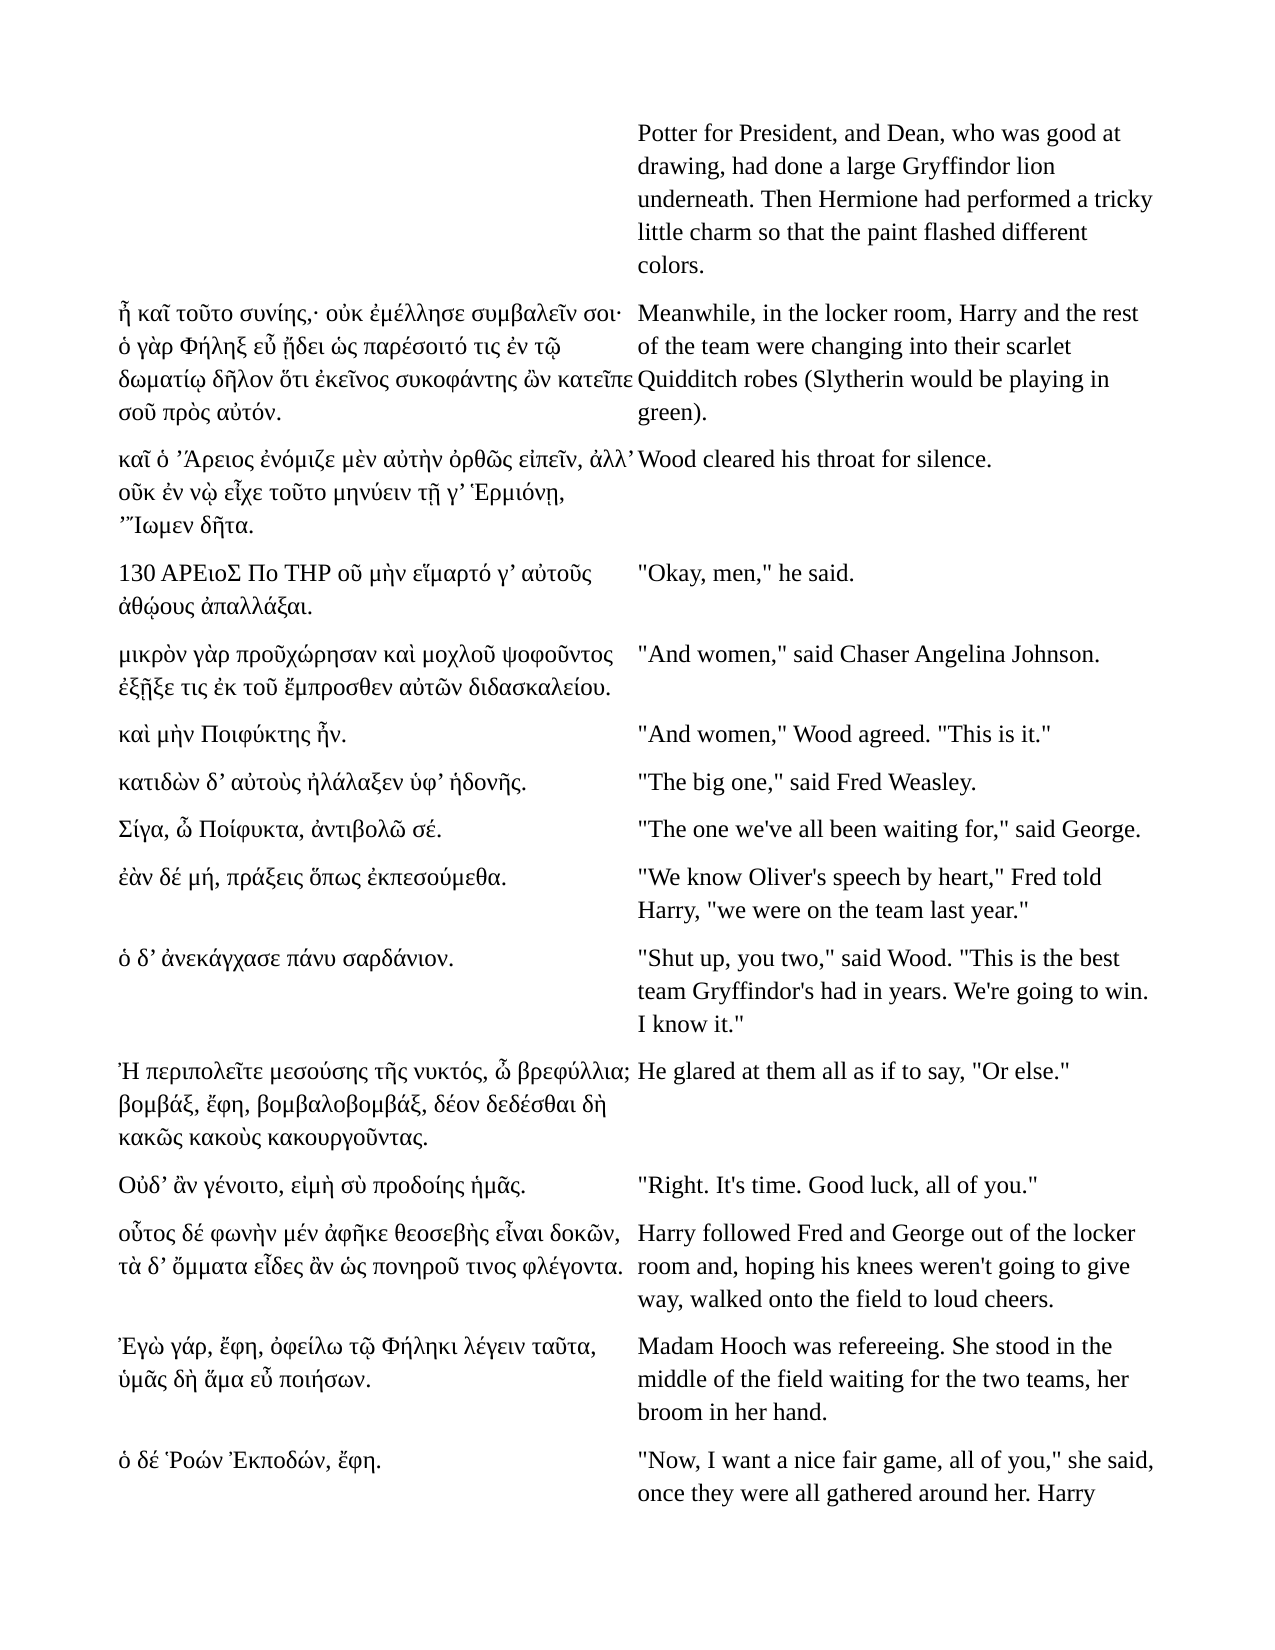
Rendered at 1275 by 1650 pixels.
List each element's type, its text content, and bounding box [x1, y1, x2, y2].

table_cell ἐὰν δέ μή, πράξεις ὅπως ἐκπεσούμεθα. [118, 862, 637, 943]
table_cell Σίγα, ὦ Ποίφυκτα, ἀντιβολῶ σέ. [118, 815, 637, 862]
table_cell "Okay, men," he said. [638, 558, 1157, 639]
table_cell Harry followed Fred and George out of the locker room and, hoping his knees weren't going to give way, walked onto the field to loud cheers. [638, 1218, 1157, 1331]
table_cell "Right. It's time. Good luck, all of you." [638, 1170, 1157, 1218]
table_cell He glared at them all as if to say, "Or else." [638, 1056, 1157, 1170]
table_cell ἦ καῖ τοῦτο συνίης,· οὐκ ἐμέλλησε συμβαλεῖν σοι· ὁ γὰρ Φήληξ εὖ ᾔδει ὡς παρέσοιτό τις ἐν τῷ δωματίῳ δῆλον ὅτι ἐκεῖνος συκοφάντης ὢν κατεῖπε σοῦ πρὸς αὐτόν. [118, 298, 637, 444]
table_cell "The one we've all been waiting for," said George. [638, 815, 1157, 862]
table_cell "We know Oliver's speech by heart," Fred told Harry, "we were on the team last year." [638, 862, 1157, 943]
table_cell "Now, I want a nice fair game, all of you," she said, once they were all gathered around her. Harry [638, 1445, 1157, 1507]
table_cell Meanwhile, in the locker room, Harry and the rest of the team were changing into their scarlet Quidditch robes (Slytherin would be playing in green). [638, 298, 1157, 444]
table_cell 130 ΑΡΕιοΣ Πο ΤΗΡ οῦ μὴν εἵμαρτό γ’ αὐτοῦς ἀθῴους ἀπαλλάξαι. [118, 558, 637, 639]
table_cell Οὐδ’ ἂν γένοιτο, εἰμὴ σὺ προδοίης ἡμᾶς. [118, 1170, 637, 1218]
table_cell καὶ μὴν Ποιφύκτης ἦν. [118, 719, 637, 767]
table_cell Potter for President, and Dean, who was good at drawing, had done a large Gryffindor lion underneath. Then Hermione had performed a tricky little charm so that the paint flashed different colors. [638, 118, 1157, 298]
table_cell Madam Hooch was refereeing. She stood in the middle of the field waiting for the two teams, her broom in her hand. [638, 1331, 1157, 1445]
table_cell μικρὸν γὰρ προῦχώρησαν καὶ μοχλοῦ ψοφοῦντος ἐξῇξε τις ἐκ τοῦ ἔμπροσθεν αὐτῶν διδασκαλείου. [118, 639, 637, 719]
table_cell κατιδὼν δ’ αὐτοὺς ἠλάλαξεν ὑφ’ ἡδονῆς. [118, 767, 637, 814]
table_cell "The big one," said Fred Weasley. [638, 767, 1157, 814]
table_cell "And women," said Chaser Angelina Johnson. [638, 639, 1157, 719]
table_cell "And women," Wood agreed. "This is it." [638, 719, 1157, 767]
table_cell "Shut up, you two," said Wood. "This is the best team Gryffindor's had in years. We're going to win. I know it." [638, 943, 1157, 1056]
table_cell Wood cleared his throat for silence. [638, 445, 1157, 558]
table_cell ὁ δέ Ῥοών Ἐκποδών, ἔφη. [118, 1445, 637, 1507]
table_cell ὁ δ’ ἀνεκάγχασε πάνυ σαρδάνιον. [118, 943, 637, 1056]
table_cell Ἠ περιπολεῖτε μεσούσης τῆς νυκτός, ὦ βρεφύλλια; βομβάξ, ἔφη, βομβαλοβομβάξ, δέον δεδέσθαι δὴ κακῶς κακοὺς κακουργοῦντας. [118, 1056, 637, 1170]
table_cell καῖ ὁ ’Άρειος ἐνόμιζε μὲν αὐτὴν ὀρθῶς εἰπεῖν, ἀλλ’ οῦκ ἐν νῲ εἶχε τοῦτο μηνύειν τῇ γ’ Ἑρμιόνῃ, ’Ἴωμεν δῆτα. [118, 445, 637, 558]
table_cell [118, 118, 637, 298]
table_cell Ἐγὼ γάρ, ἔφη, ὀφείλω τῷ Φήληκι λέγειν ταῦτα, ὑμᾶς δὴ ἅμα εὖ ποιήσων. [118, 1331, 637, 1445]
table_cell οὗτος δέ φωνὴν μέν ἀφῆκε θεοσεβὴς εἶναι δοκῶν, τὰ δ’ ὄμματα εἶδες ἂν ὡς πονηροῦ τινος φλέγοντα. [118, 1218, 637, 1331]
